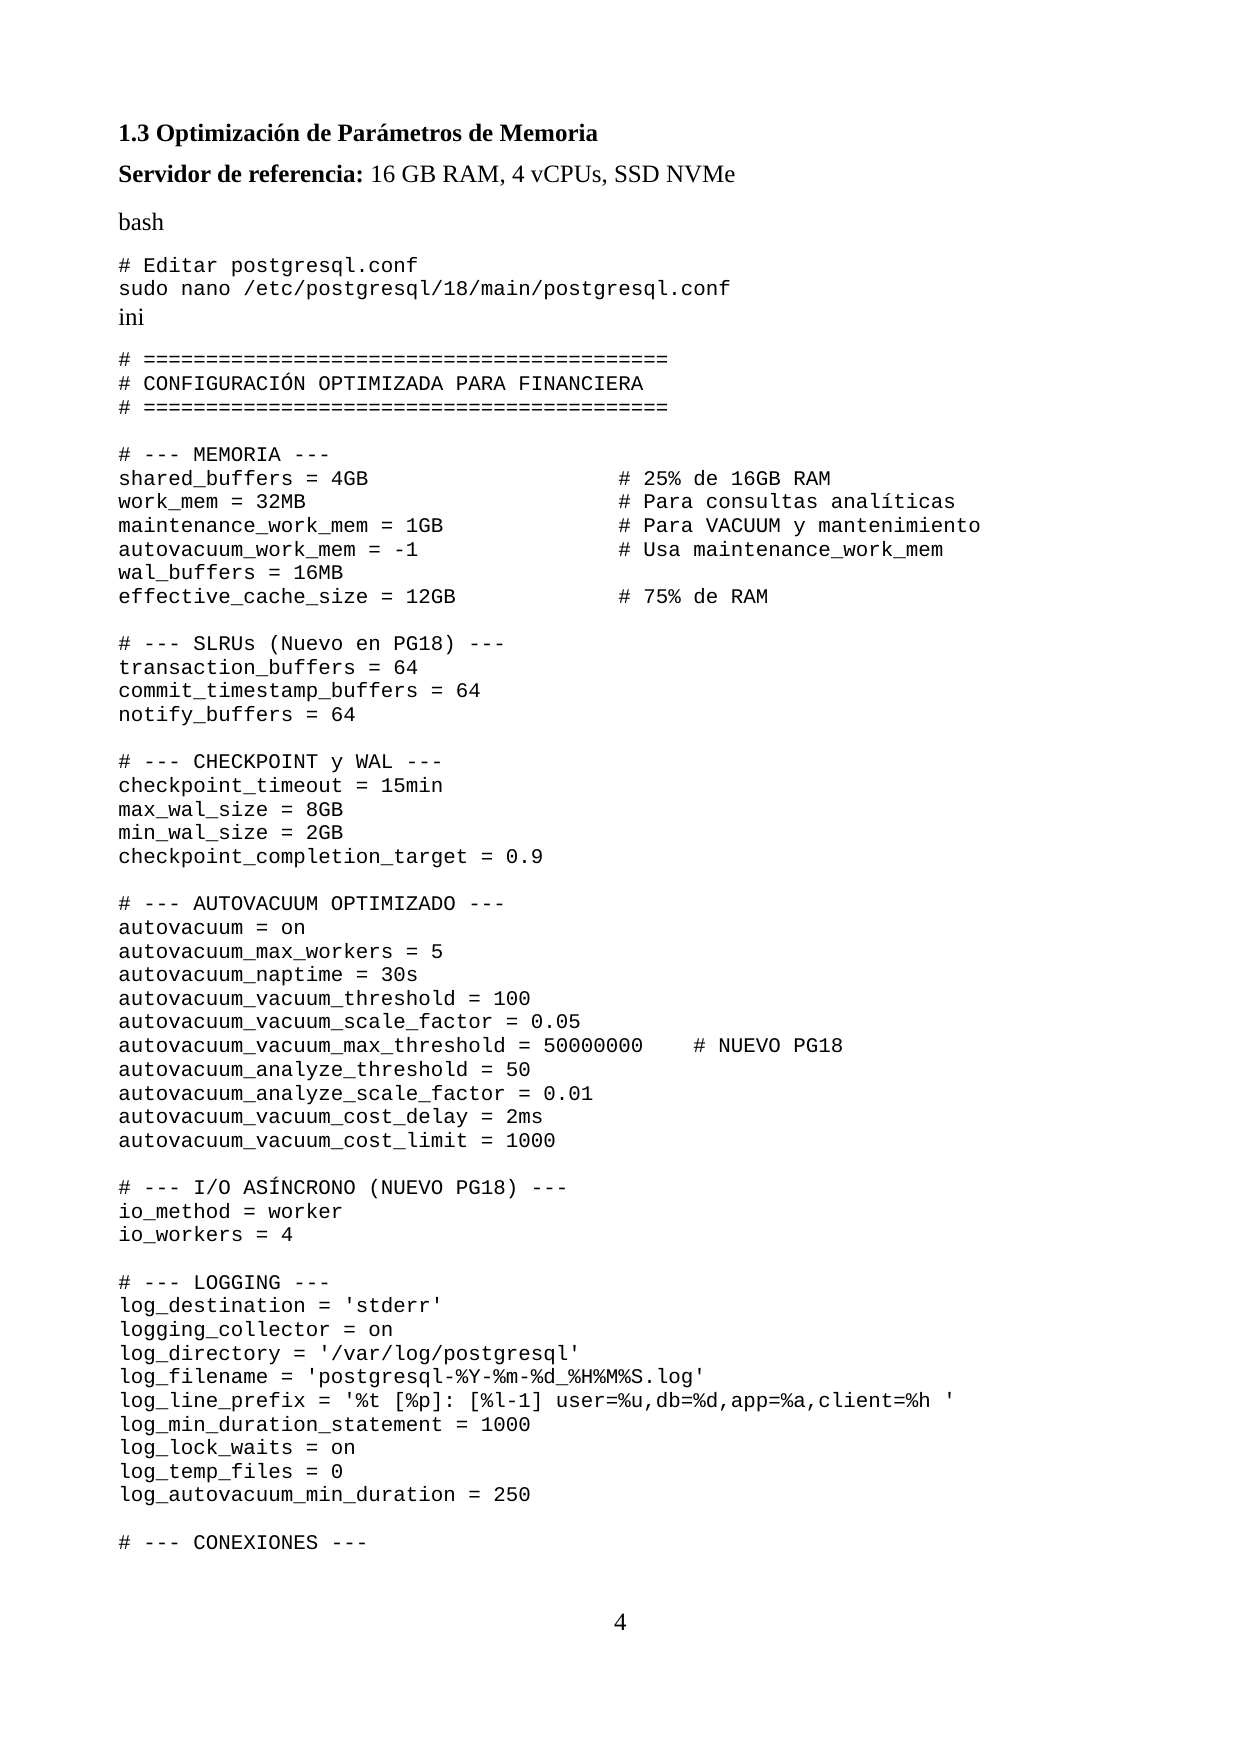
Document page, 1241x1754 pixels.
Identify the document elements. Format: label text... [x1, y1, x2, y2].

text ini [118, 302, 1122, 331]
text # ========================================== [118, 397, 1122, 420]
text autovacuum_vacuum_cost_delay = 2ms [118, 1106, 1122, 1130]
text # --- SLRUs (Nuevo en PG18) --- [118, 633, 1122, 657]
text Servidor de referencia: 16 GB RAM, 4 vCPUs, SSD NVMe [118, 159, 1122, 188]
text sudo nano /etc/postgresql/18/main/postgresql.conf [118, 278, 1122, 302]
text shared_buffers = 4GB # 25% de 16GB RAM [118, 468, 1122, 491]
text wal_buffers = 16MB [118, 562, 1122, 586]
text # --- CONEXIONES --- [118, 1532, 1122, 1555]
text maintenance_work_mem = 1GB # Para VACUUM y mantenimiento [118, 515, 1122, 539]
text max_wal_size = 8GB [118, 799, 1122, 822]
text autovacuum_vacuum_threshold = 100 [118, 988, 1122, 1012]
text autovacuum_vacuum_cost_limit = 1000 [118, 1130, 1122, 1153]
text autovacuum_naptime = 30s [118, 964, 1122, 988]
text io_workers = 4 [118, 1224, 1122, 1248]
text autovacuum = on [118, 917, 1122, 941]
text # Editar postgresql.conf [118, 254, 1122, 278]
text logging_collector = on [118, 1319, 1122, 1343]
text bash [118, 207, 1122, 236]
text log_directory = '/var/log/postgresql' [118, 1343, 1122, 1366]
text # --- CHECKPOINT y WAL --- [118, 751, 1122, 775]
text log_lock_waits = on [118, 1437, 1122, 1461]
text # ========================================== [118, 349, 1122, 373]
text log_autovacuum_min_duration = 250 [118, 1484, 1122, 1508]
text # --- I/O ASÍNCRONO (NUEVO PG18) --- [118, 1177, 1122, 1201]
text log_line_prefix = '%t [%p]: [%l-1] user=%u,db=%d,app=%a,client=%h ' [118, 1390, 1122, 1413]
subtitle 1.3 Optimización de Parámetros de Memoria [118, 118, 1122, 147]
text log_destination = 'stderr' [118, 1295, 1122, 1319]
text notify_buffers = 64 [118, 704, 1122, 728]
text # --- MEMORIA --- [118, 444, 1122, 468]
text # --- AUTOVACUUM OPTIMIZADO --- [118, 893, 1122, 917]
text autovacuum_analyze_scale_factor = 0.01 [118, 1082, 1122, 1106]
text log_filename = 'postgresql-%Y-%m-%d_%H%M%S.log' [118, 1366, 1122, 1390]
text log_temp_files = 0 [118, 1461, 1122, 1484]
text autovacuum_vacuum_max_threshold = 50000000 # NUEVO PG18 [118, 1035, 1122, 1059]
text autovacuum_vacuum_scale_factor = 0.05 [118, 1012, 1122, 1035]
text work_mem = 32MB # Para consultas analíticas [118, 491, 1122, 515]
text commit_timestamp_buffers = 64 [118, 681, 1122, 704]
text checkpoint_completion_target = 0.9 [118, 846, 1122, 870]
text # --- LOGGING --- [118, 1272, 1122, 1295]
text autovacuum_analyze_threshold = 50 [118, 1059, 1122, 1082]
text log_min_duration_statement = 1000 [118, 1413, 1122, 1437]
text autovacuum_max_workers = 5 [118, 941, 1122, 964]
text effective_cache_size = 12GB # 75% de RAM [118, 586, 1122, 609]
text io_method = worker [118, 1201, 1122, 1224]
text checkpoint_timeout = 15min [118, 775, 1122, 799]
text min_wal_size = 2GB [118, 822, 1122, 846]
text transaction_buffers = 64 [118, 657, 1122, 681]
text # CONFIGURACIÓN OPTIMIZADA PARA FINANCIERA [118, 373, 1122, 397]
text autovacuum_work_mem = -1 # Usa maintenance_work_mem [118, 539, 1122, 562]
